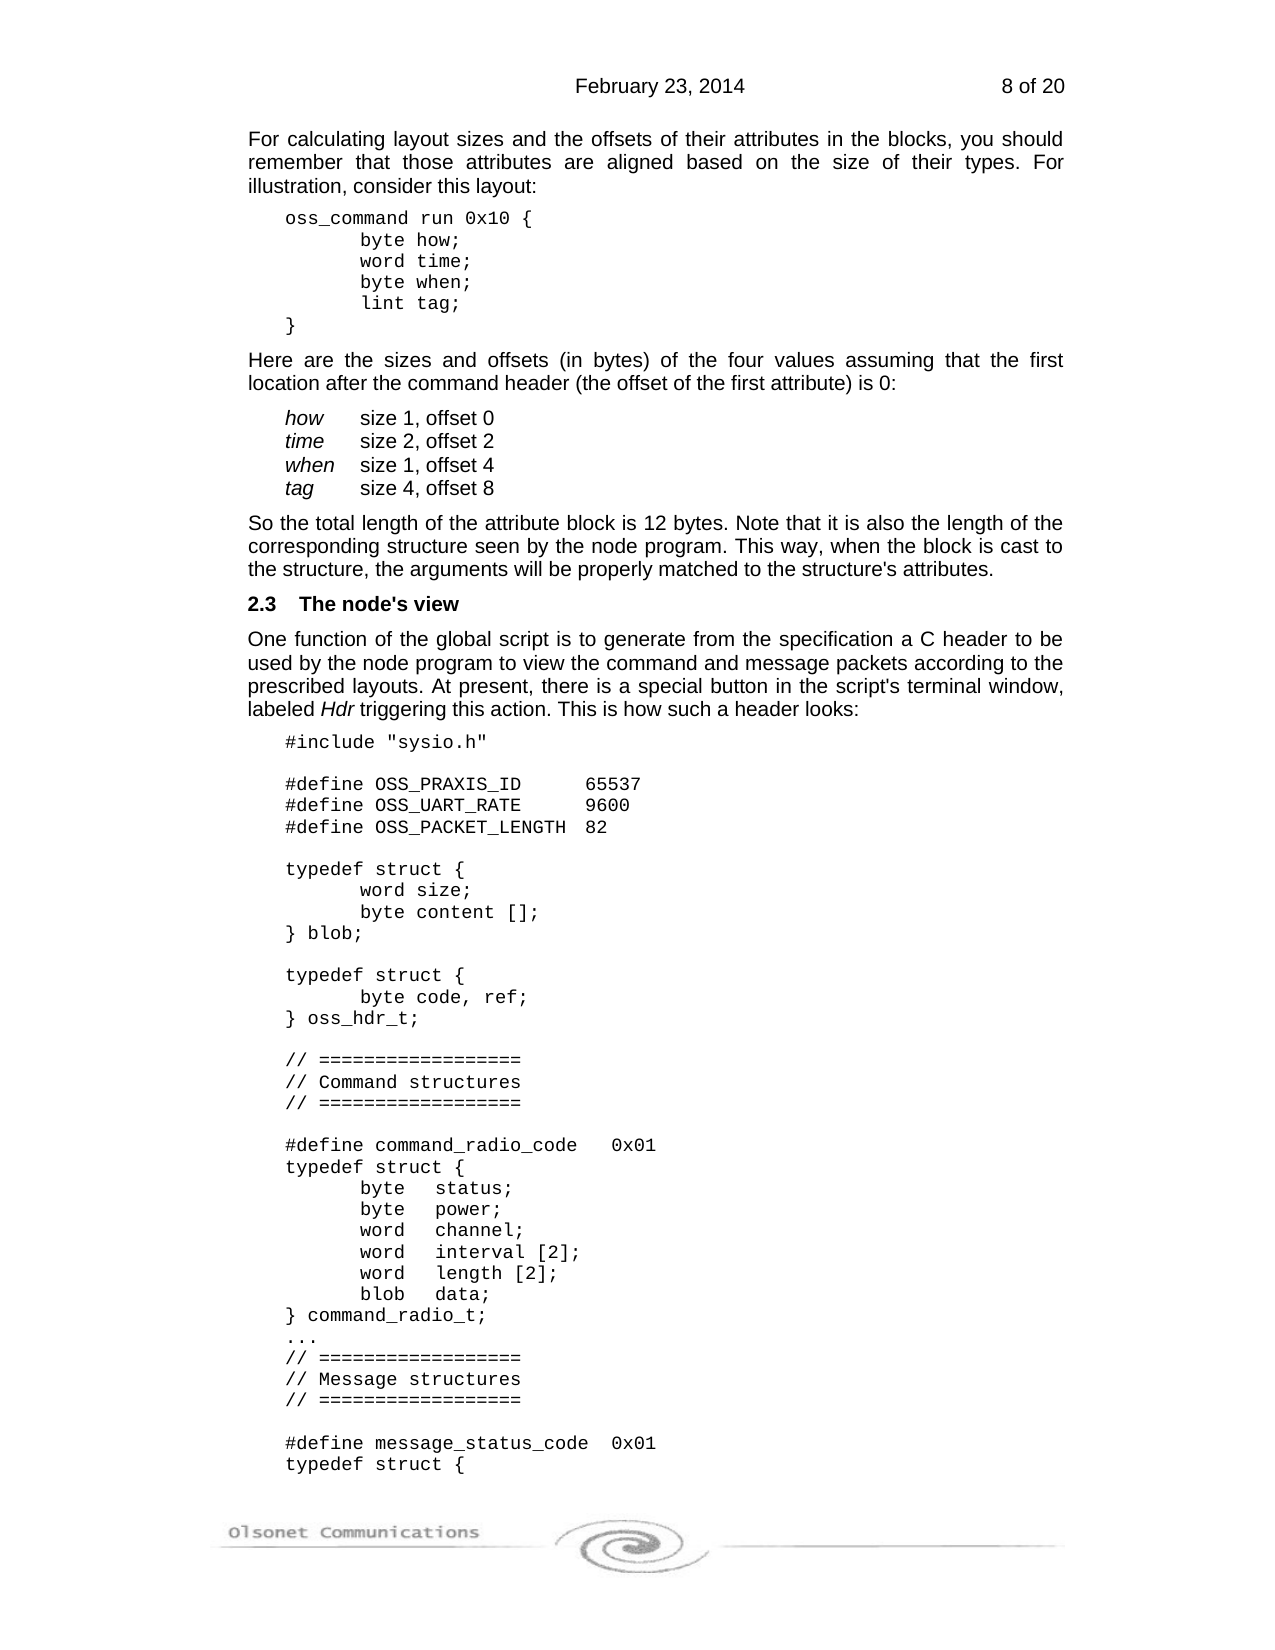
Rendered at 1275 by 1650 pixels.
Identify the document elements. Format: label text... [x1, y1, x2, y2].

text // ================== [285, 1051, 1065, 1072]
text #define command_radio_code 0x01 [285, 1136, 1065, 1157]
text word channel; [285, 1221, 1065, 1242]
picture [210, 1504, 1065, 1596]
text typedef struct { [285, 966, 1065, 987]
text Here are the sizes and offsets (in bytes) of the four values assuming that the first location after the command header (the offset of the first attribute) is 0: [248, 348, 1065, 395]
text byte status; [285, 1179, 1065, 1200]
text // ================== [285, 1094, 1065, 1115]
text word length [2]; [285, 1264, 1065, 1285]
text // Message structures [285, 1370, 1065, 1391]
text #include "sysio.h" [285, 732, 1065, 754]
text // Command structures [285, 1072, 1065, 1094]
text tag size 4, offset 8 [285, 476, 1065, 499]
text } command_radio_t; [285, 1306, 1065, 1327]
text typedef struct { [285, 860, 1065, 881]
text word interval [2]; [285, 1242, 1065, 1264]
text #define OSS_UART_RATE 9600 [285, 796, 1065, 817]
text word time; [285, 252, 1065, 273]
text when size 1, offset 4 [285, 453, 1065, 476]
subtitle The node's view [247, 593, 1065, 616]
text oss_command run 0x10 { [285, 209, 1065, 230]
text lint tag; [285, 294, 1065, 315]
text #define OSS_PACKET_LENGTH 82 [285, 817, 1065, 839]
text typedef struct { [285, 1455, 1065, 1476]
text word size; [285, 881, 1065, 902]
text ... [285, 1327, 1065, 1349]
text } blob; [285, 924, 1065, 945]
text One function of the global script is to generate from the specification a C header to be used by the node program to view the command and message packets according to the prescribed layouts. At present, there is a special button in the script's terminal window, labeled Hdr triggering this action. This is how such a header looks: [247, 628, 1065, 721]
text // ================== [285, 1349, 1065, 1370]
text time size 2, offset 2 [285, 430, 1065, 453]
text #define message_status_code 0x01 [285, 1434, 1065, 1455]
text #define OSS_PRAXIS_ID 65537 [285, 775, 1065, 796]
text byte power; [285, 1200, 1065, 1221]
text For calculating layout sizes and the offsets of their attributes in the blocks, you should remember that those attributes are aligned based on the size of their types. For illustration, consider this layout: [248, 128, 1065, 197]
text byte code, ref; [285, 987, 1065, 1009]
text // ================== [285, 1391, 1065, 1412]
text byte when; [285, 273, 1065, 294]
text blob data; [285, 1285, 1065, 1306]
text byte how; [285, 230, 1065, 252]
text how size 1, offset 0 [285, 407, 1065, 430]
text } [285, 315, 1065, 337]
text } oss_hdr_t; [285, 1009, 1065, 1030]
text So the total length of the attribute block is 12 bytes. Note that it is also the length of the corresponding structure seen by the node program. This way, when the block is cast to the structure, the arguments will be properly matched to the structure's attributes. [248, 511, 1065, 581]
text byte content []; [285, 902, 1065, 924]
text typedef struct { [285, 1157, 1065, 1179]
